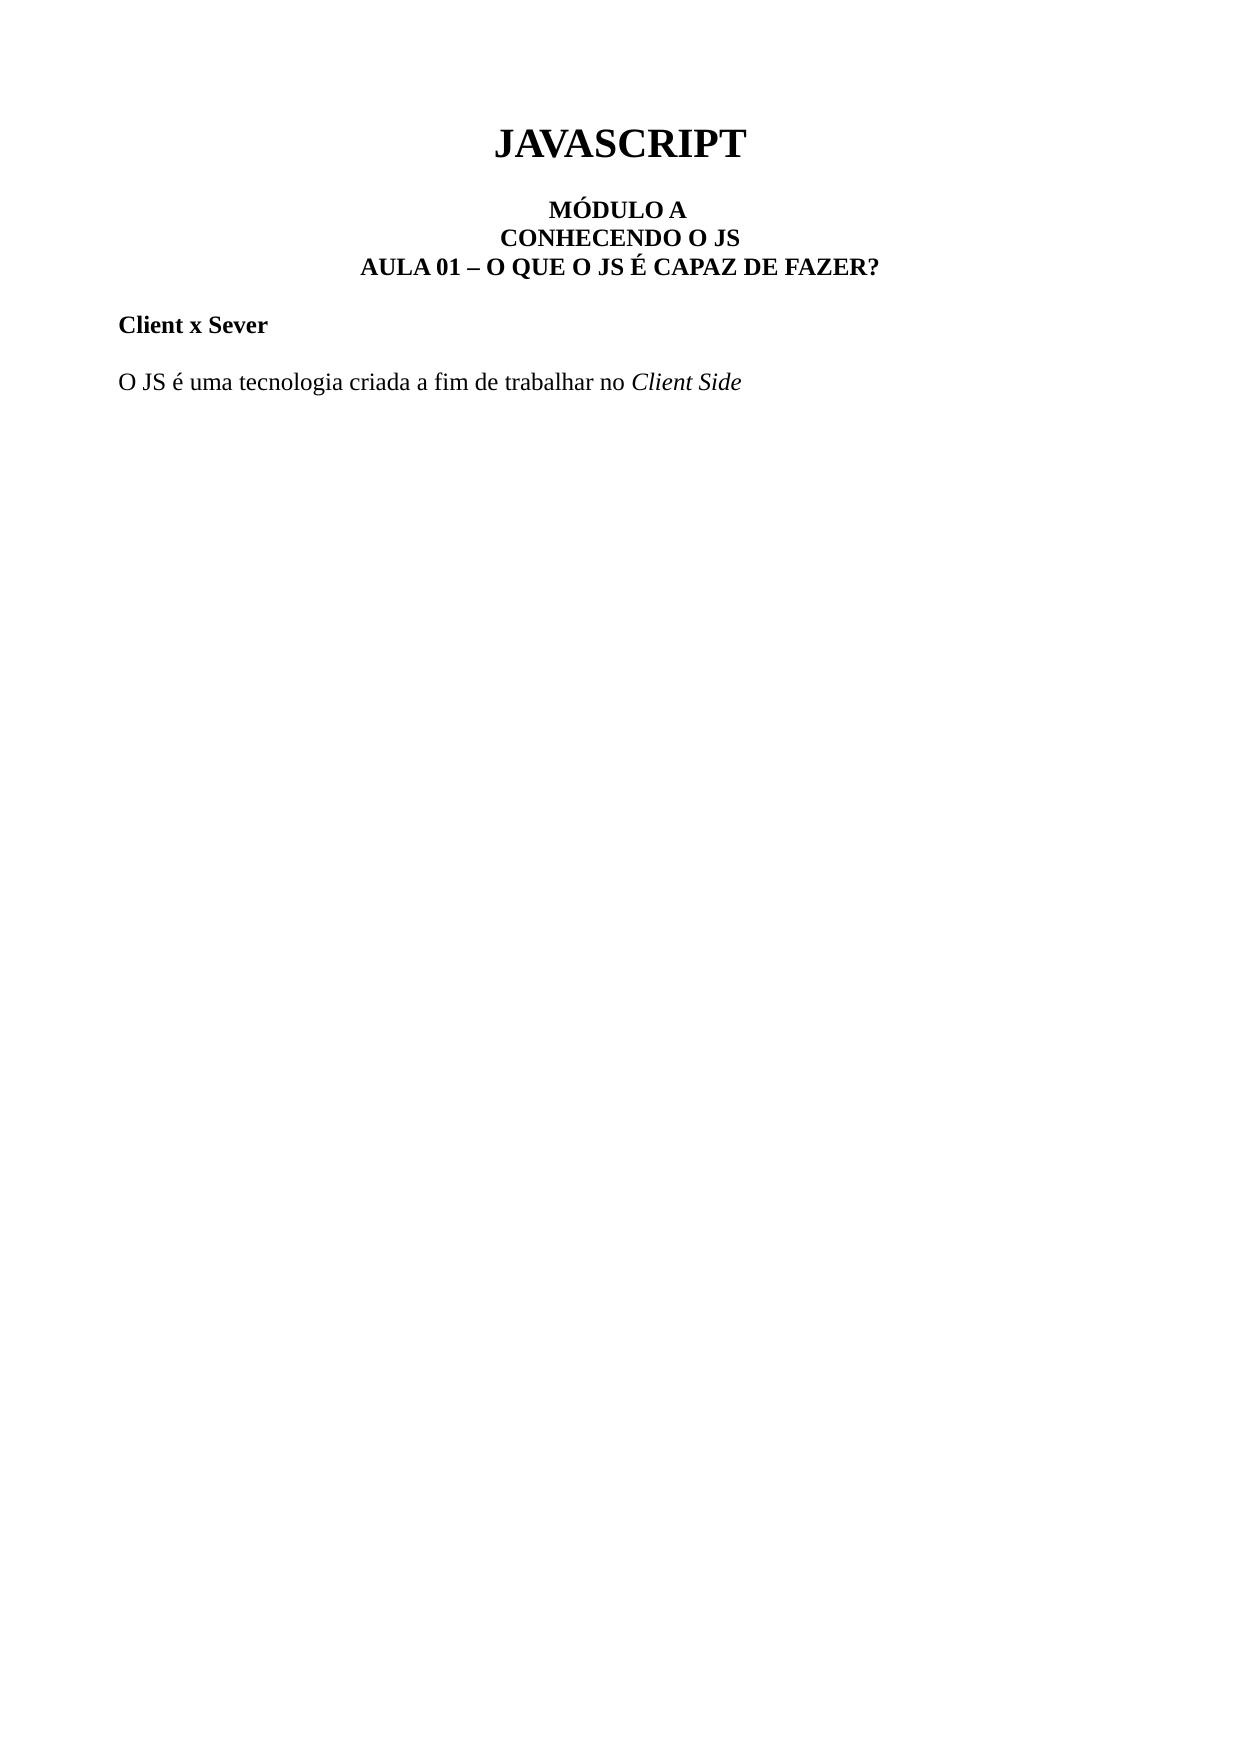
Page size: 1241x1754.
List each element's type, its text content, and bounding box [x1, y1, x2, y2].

text AULA 01 – O QUE O JS É CAPAZ DE FAZER? [118, 252, 1122, 281]
text O JS é uma tecnologia criada a fim de trabalhar no Client Side [118, 367, 1122, 396]
text MÓDULO A [118, 195, 1122, 223]
text Client x Sever [118, 310, 1122, 338]
text CONHECENDO O JS [118, 223, 1122, 252]
text JAVASCRIPT [118, 118, 1122, 166]
